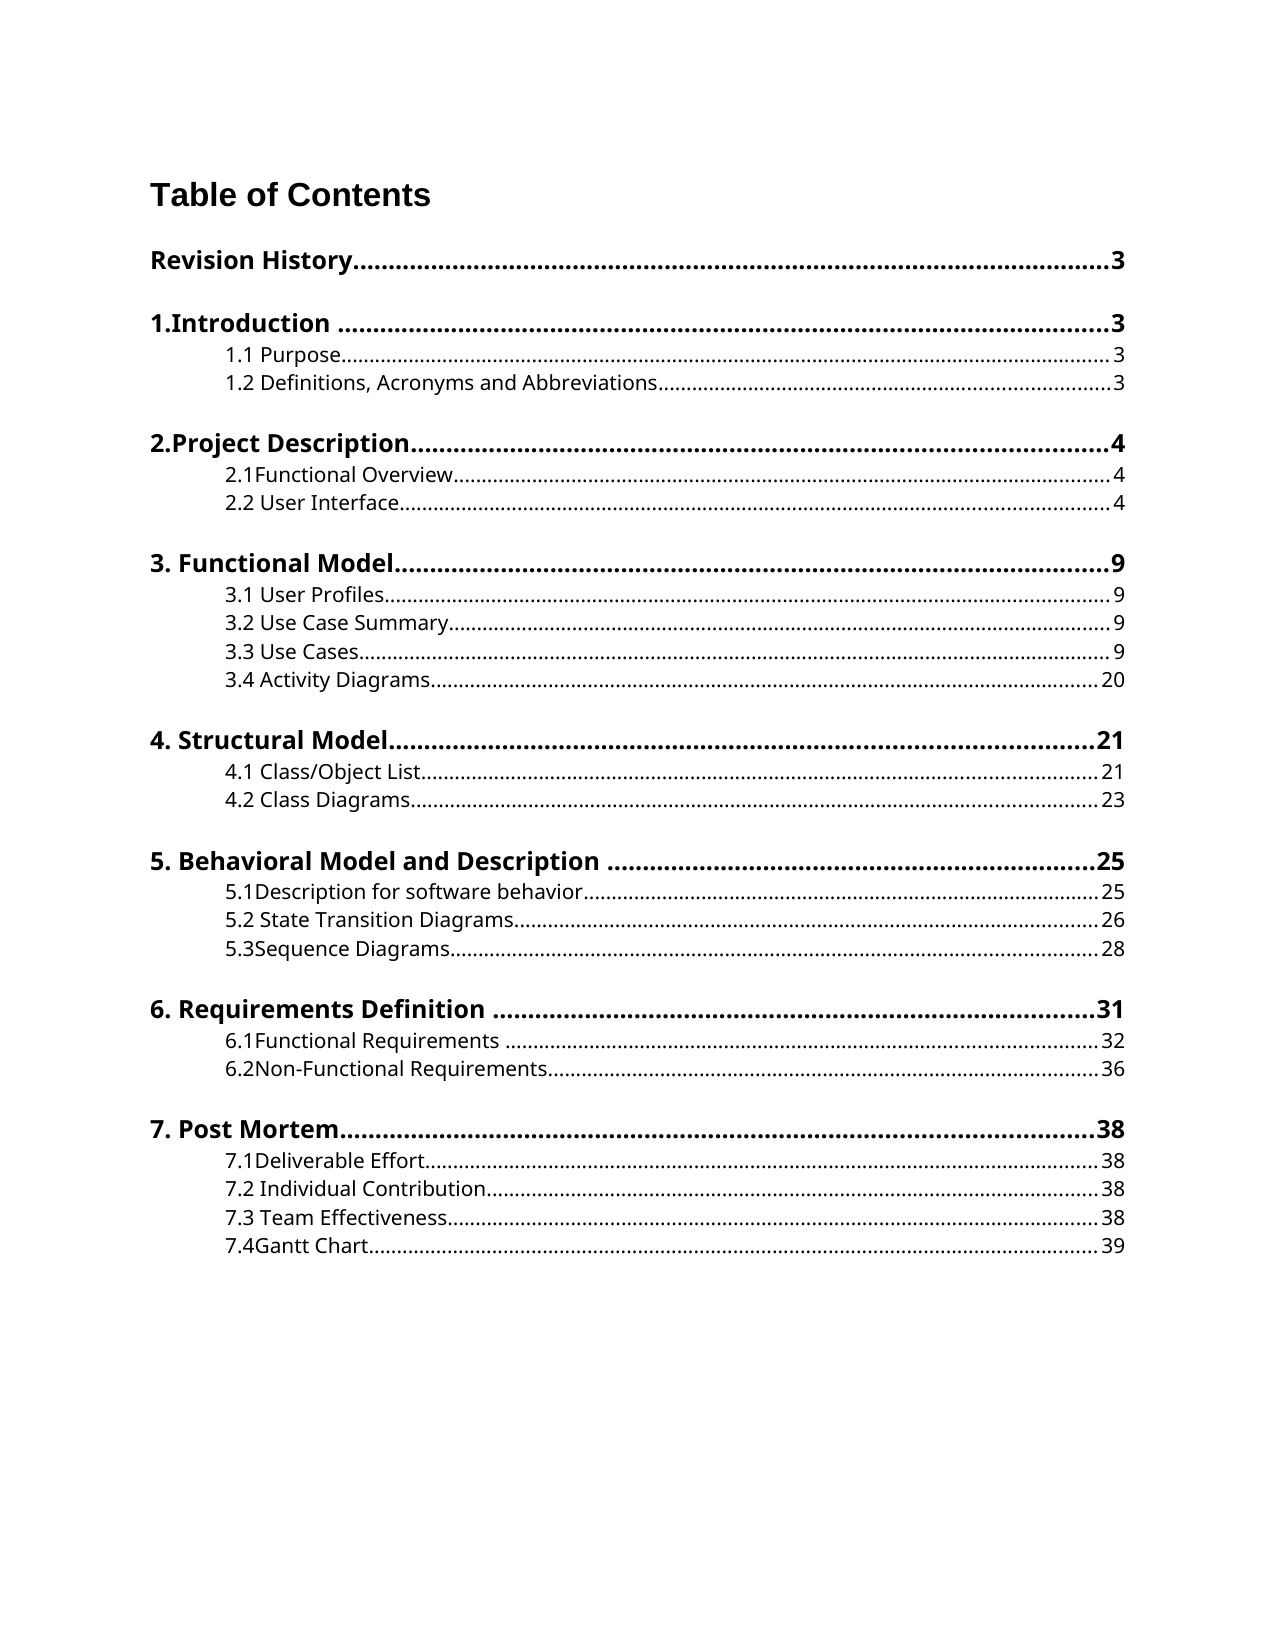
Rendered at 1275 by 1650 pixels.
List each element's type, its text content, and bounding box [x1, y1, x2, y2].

text 3.1 User Profiles 9 [225, 580, 1125, 608]
text 2.Project Description 4 [150, 426, 1125, 460]
text 3. Functional Model 9 [150, 546, 1125, 580]
text 2.2 User Interface 4 [225, 488, 1125, 517]
text Revision History 3 [150, 243, 1125, 277]
text 7.1Deliverable Effort 38 [225, 1146, 1125, 1174]
text 2.1Functional Overview 4 [225, 460, 1125, 488]
text 4. Structural Model 21 [150, 723, 1125, 757]
text 6.1Functional Requirements 32 [225, 1026, 1125, 1054]
text 4.2 Class Diagrams 23 [225, 786, 1125, 814]
text 6. Requirements Definition 31 [150, 992, 1125, 1026]
text 7.4Gantt Chart 39 [225, 1231, 1125, 1259]
text 7.2 Individual Contribution 38 [225, 1174, 1125, 1203]
text 5. Behavioral Model and Description 25 [150, 843, 1125, 877]
text 3.3 Use Cases 9 [225, 637, 1125, 665]
text 1.1 Purpose 3 [225, 340, 1125, 368]
text 7.3 Team Effectiveness 38 [225, 1203, 1125, 1231]
text 1.Introduction 3 [150, 306, 1125, 340]
text 6.2Non-Functional Requirements 36 [225, 1054, 1125, 1083]
text 1.2 Definitions, Acronyms and Abbreviations 3 [225, 368, 1125, 397]
text 5.1Description for software behavior 25 [225, 877, 1125, 906]
text 3.4 Activity Diagrams 20 [225, 665, 1125, 694]
text 7. Post Mortem 38 [150, 1112, 1125, 1146]
text 3.2 Use Case Summary 9 [225, 608, 1125, 637]
text 5.3Sequence Diagrams 28 [225, 934, 1125, 962]
text 5.2 State Transition Diagrams 26 [225, 906, 1125, 934]
subtitle Table of Contents [150, 175, 1125, 213]
text 4.1 Class/Object List 21 [225, 757, 1125, 786]
